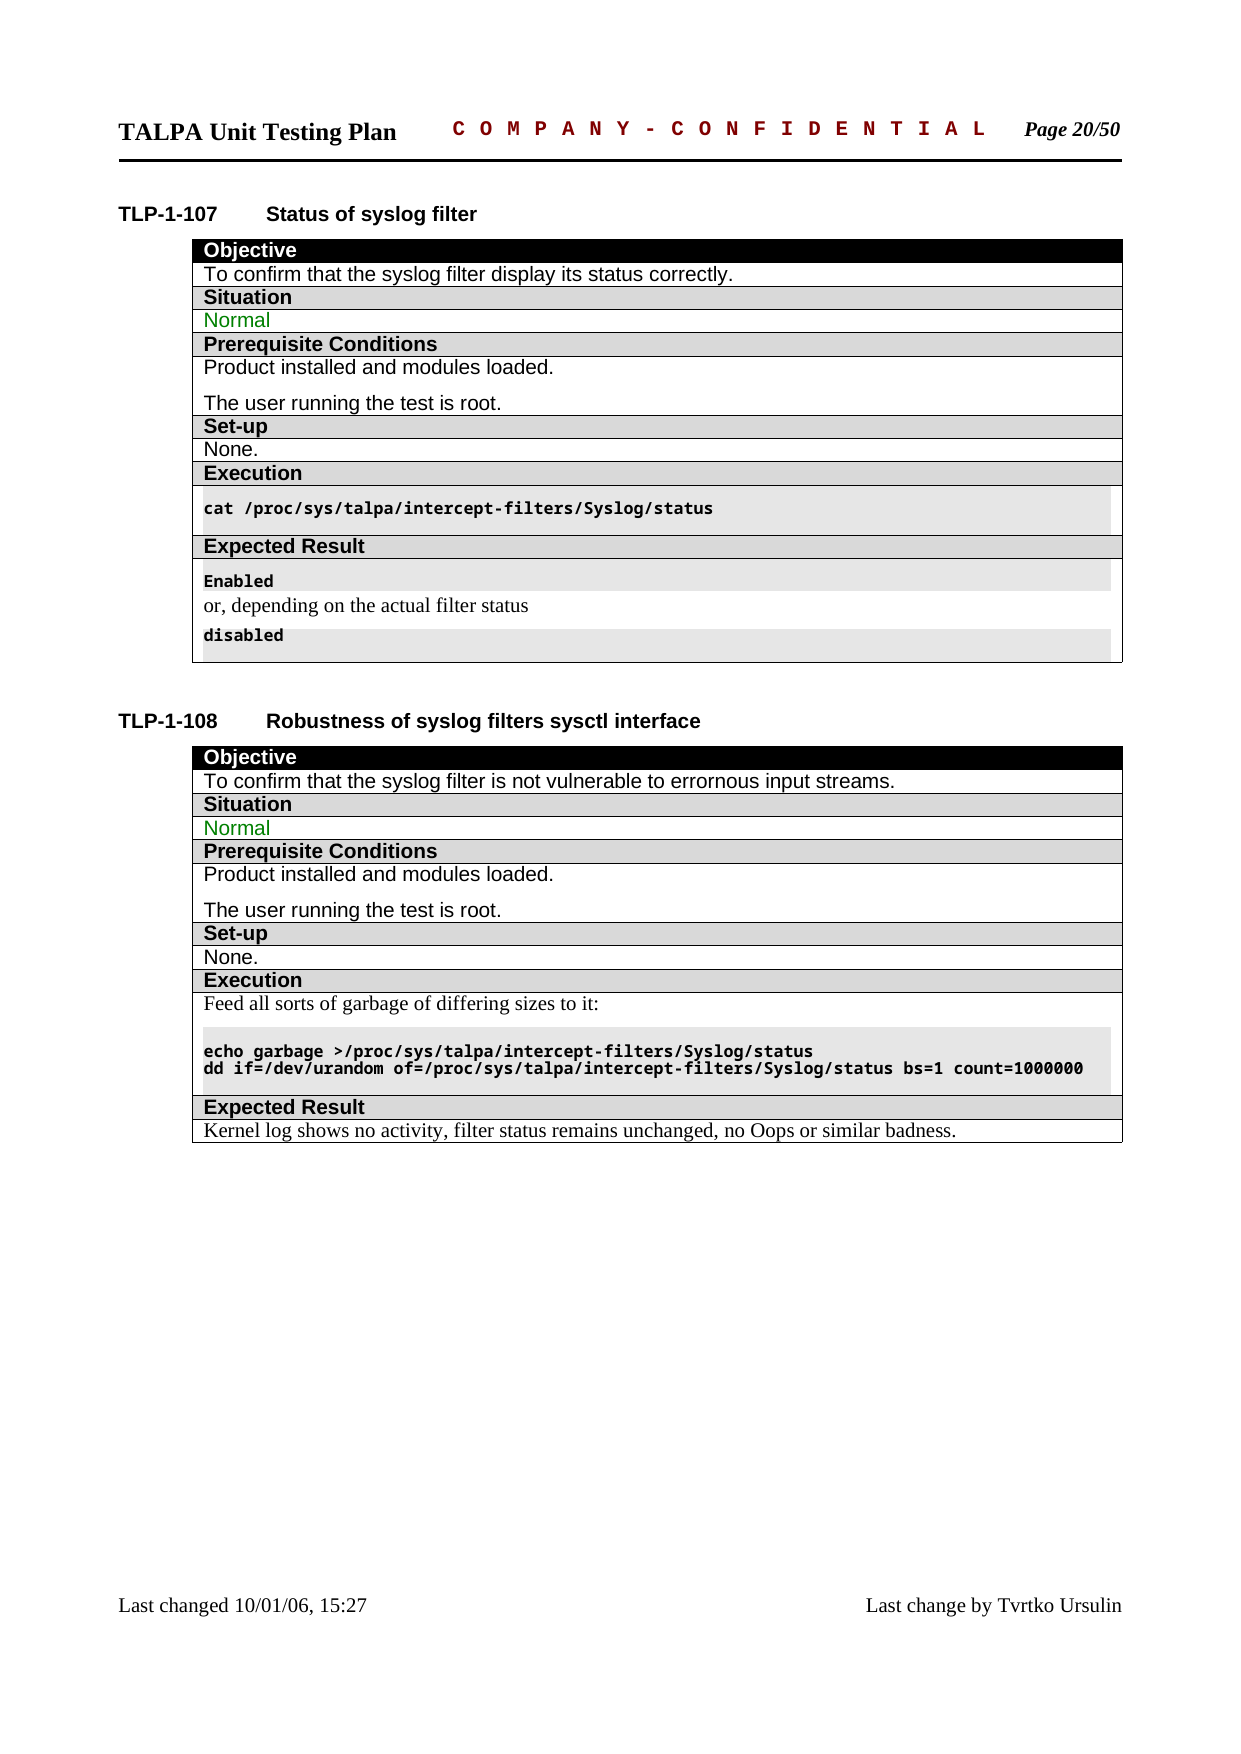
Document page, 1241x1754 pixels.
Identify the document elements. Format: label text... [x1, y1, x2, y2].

table_cell Expected Result [193, 1096, 1122, 1119]
table_cell None. [193, 946, 1122, 969]
table_cell Set-up [193, 416, 1122, 438]
table_cell Prerequisite Conditions [193, 333, 1122, 356]
table_cell Kernel log shows no activity, filter status remains unchanged, no Oops or similar badness. [193, 1120, 1122, 1142]
table_cell Product installed and modules loaded. The user running the test is root. [193, 864, 1122, 922]
table_cell Prerequisite Conditions [193, 840, 1122, 863]
table_cell Expected Result [193, 536, 1122, 558]
table_header Objective [193, 240, 1122, 262]
table_header Objective [193, 747, 1122, 769]
table_cell Situation [193, 287, 1122, 309]
table_cell To confirm that the syslog filter is not vulnerable to errornous input streams. [193, 770, 1122, 793]
text TLP-1-107 Status of syslog filter [118, 203, 1122, 226]
table_cell Feed all sorts of garbage of differing sizes to it: echo garbage >/proc/sys/talpa/intercept-filters/Syslog/status dd if=/dev/urandom of=/proc/sys/talpa/intercept-filters/Syslog/status bs=1 count=1000000 [193, 993, 1122, 1095]
table_cell Normal [193, 310, 1122, 332]
table_cell Normal [193, 817, 1122, 839]
table_cell None. [193, 439, 1122, 461]
text TLP-1-108 Robustness of syslog filters sysctl interface [118, 710, 1122, 733]
table_cell Situation [193, 794, 1122, 816]
table_cell Execution [193, 970, 1122, 992]
table_cell Product installed and modules loaded. The user running the test is root. [193, 357, 1122, 415]
table_cell Enabled or, depending on the actual filter status disabled [193, 559, 1122, 662]
table_cell Set-up [193, 923, 1122, 945]
table_cell To confirm that the syslog filter display its status correctly. [193, 263, 1122, 286]
table_cell Execution [193, 462, 1122, 485]
